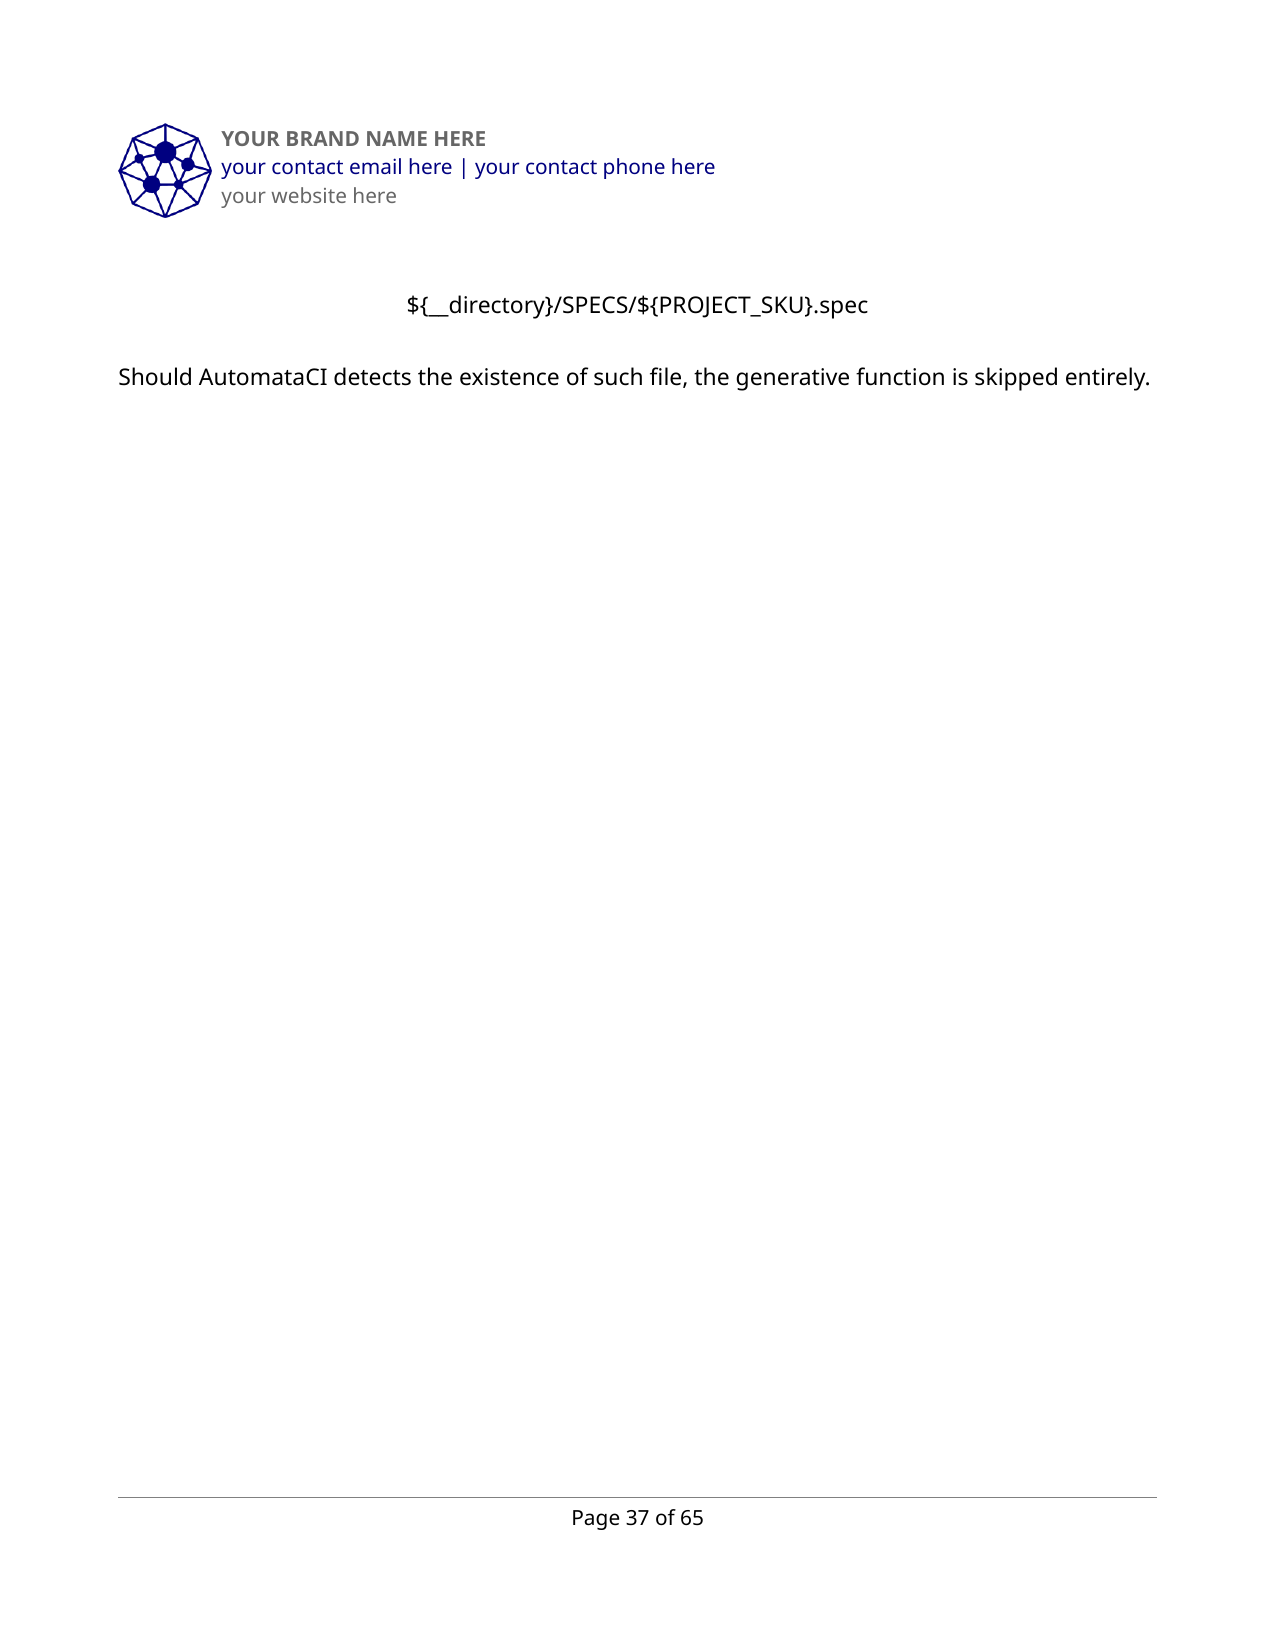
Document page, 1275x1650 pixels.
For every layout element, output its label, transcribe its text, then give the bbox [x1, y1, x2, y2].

text ${__directory}/SPECS/${PROJECT_SKU}.spec [118, 289, 1157, 320]
picture [118, 123, 212, 218]
text Should AutomataCI detects the existence of such file, the generative function is skipped entirely. [118, 361, 1157, 392]
